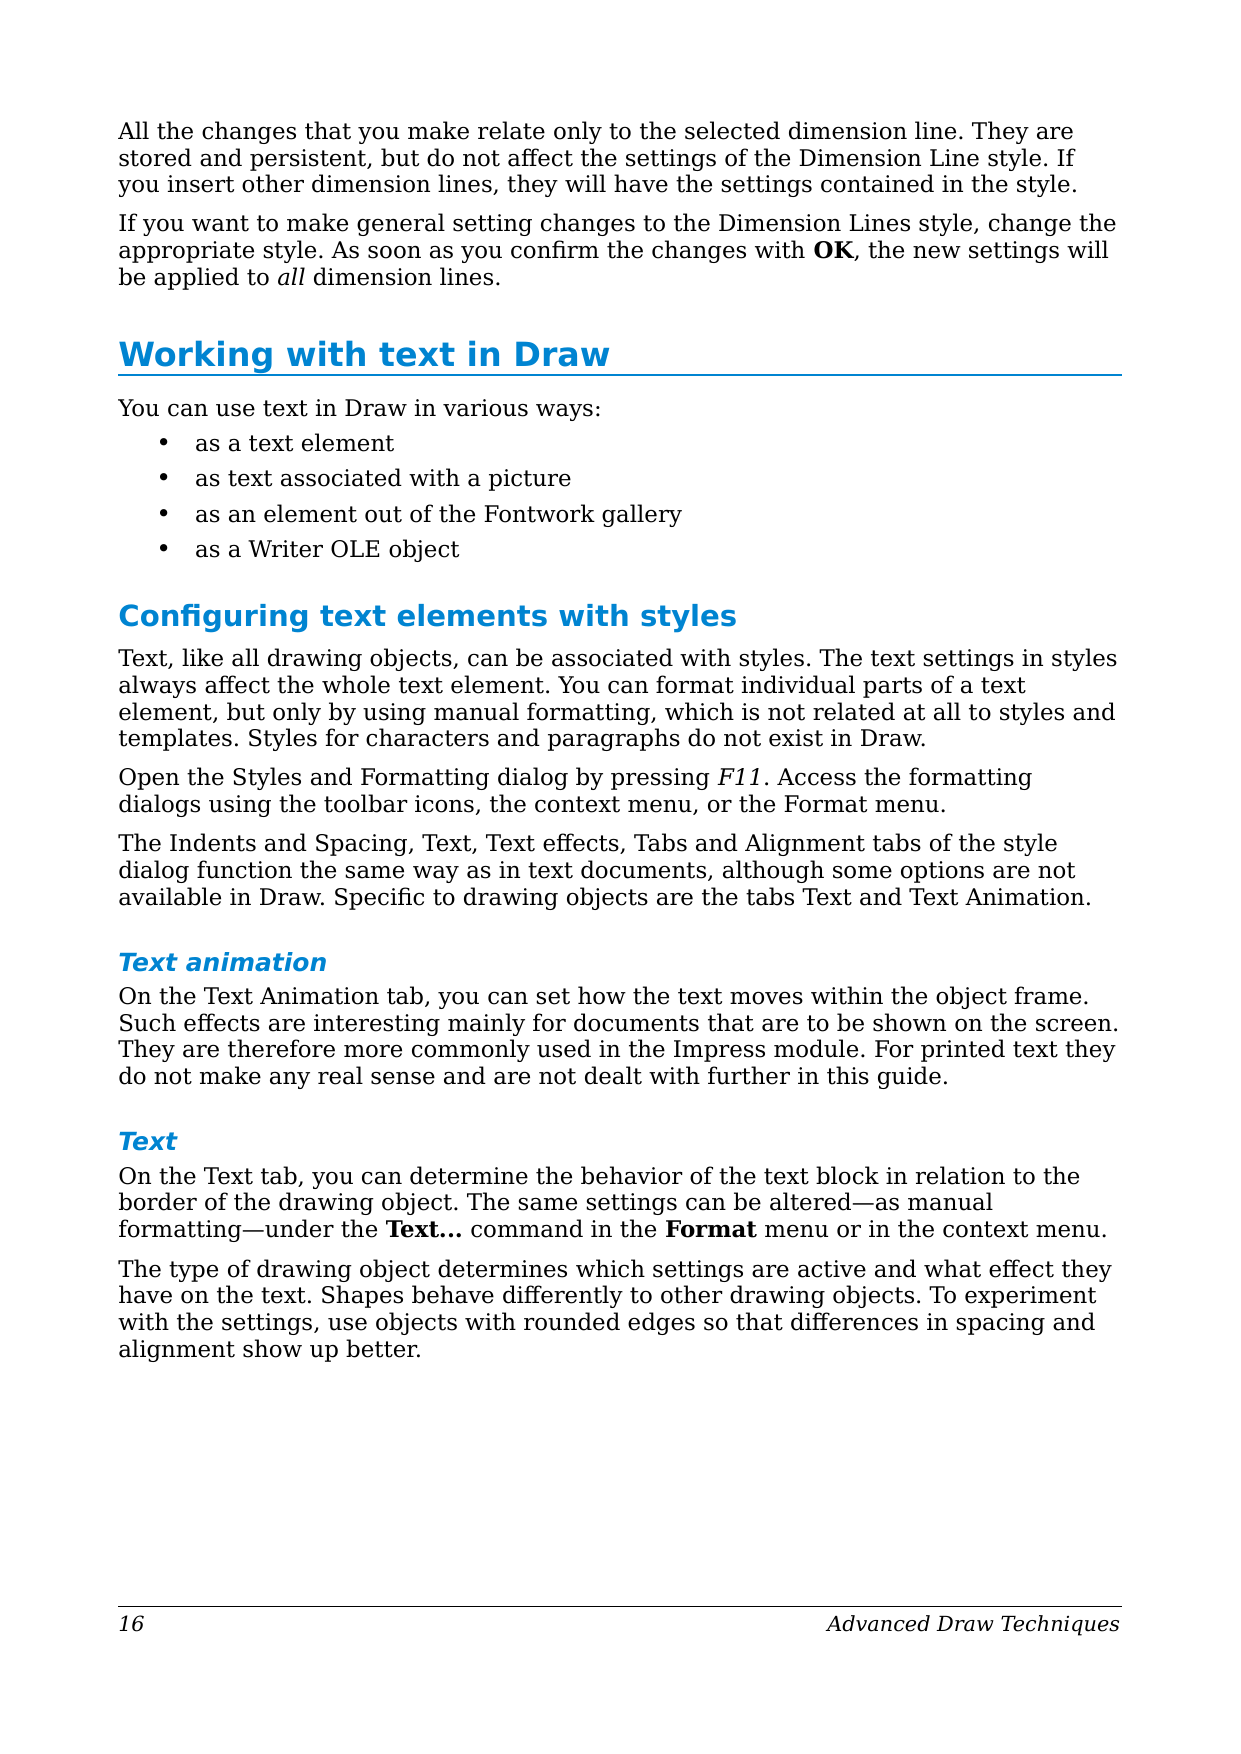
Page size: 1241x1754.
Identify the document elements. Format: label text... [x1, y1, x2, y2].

subtitle Configuring text elements with styles [118, 599, 1122, 633]
subtitle Text [118, 1127, 1122, 1157]
text Open the Styles and Formatting dialog by pressing F11. Access the formatting dialogs using the toolbar icons, the context menu, or the Format menu. [118, 764, 1122, 818]
text On the Text Animation tab, you can set how the text moves within the object frame. Such effects are interesting mainly for documents that are to be shown on the screen. They are therefore more commonly used in the Impress module. For printed text they do not make any real sense and are not dealt with further in this guide. [118, 983, 1122, 1090]
text Text, like all drawing objects, can be associated with styles. The text settings in styles always affect the whole text element. You can format individual parts of a text element, but only by using manual formatting, which is not related at all to styles and templates. Styles for characters and paragraphs do not exist in Draw. [118, 645, 1122, 752]
list as an element out of the Fontwork gallery [156, 499, 1122, 528]
list as text associated with a picture [156, 464, 1122, 493]
subtitle Text animation [118, 948, 1122, 977]
list as a text element [156, 428, 1122, 457]
subtitle Working with text in Draw [118, 335, 1122, 374]
text The type of drawing object determines which settings are active and what effect they have on the text. Shapes behave differently to other drawing objects. To experiment with the settings, use objects with rounded edges so that differences in spacing and alignment show up better. [118, 1256, 1122, 1362]
text The Indents and Spacing, Text, Text effects, Tabs and Alignment tabs of the style dialog function the same way as in text documents, although some options are not available in Draw. Specific to drawing objects are the tabs Text and Text Animation. [118, 830, 1122, 910]
text On the Text tab, you can determine the behavior of the text block in relation to the border of the drawing object. The same settings can be altered—as manual formatting—under the Text... command in the Format menu or in the context menu. [118, 1163, 1122, 1243]
text All the changes that you make relate only to the selected dimension line. They are stored and persistent, but do not affect the settings of the Dimension Line style. If you insert other dimension lines, they will have the settings contained in the style. [118, 118, 1122, 198]
list You can use text in Draw in various ways: [118, 395, 1122, 422]
text If you want to make general setting changes to the Dimension Lines style, change the appropriate style. As soon as you confirm the changes with OK, the new settings will be applied to all dimension lines. [118, 211, 1122, 291]
list as a Writer OLE object [156, 534, 1122, 564]
